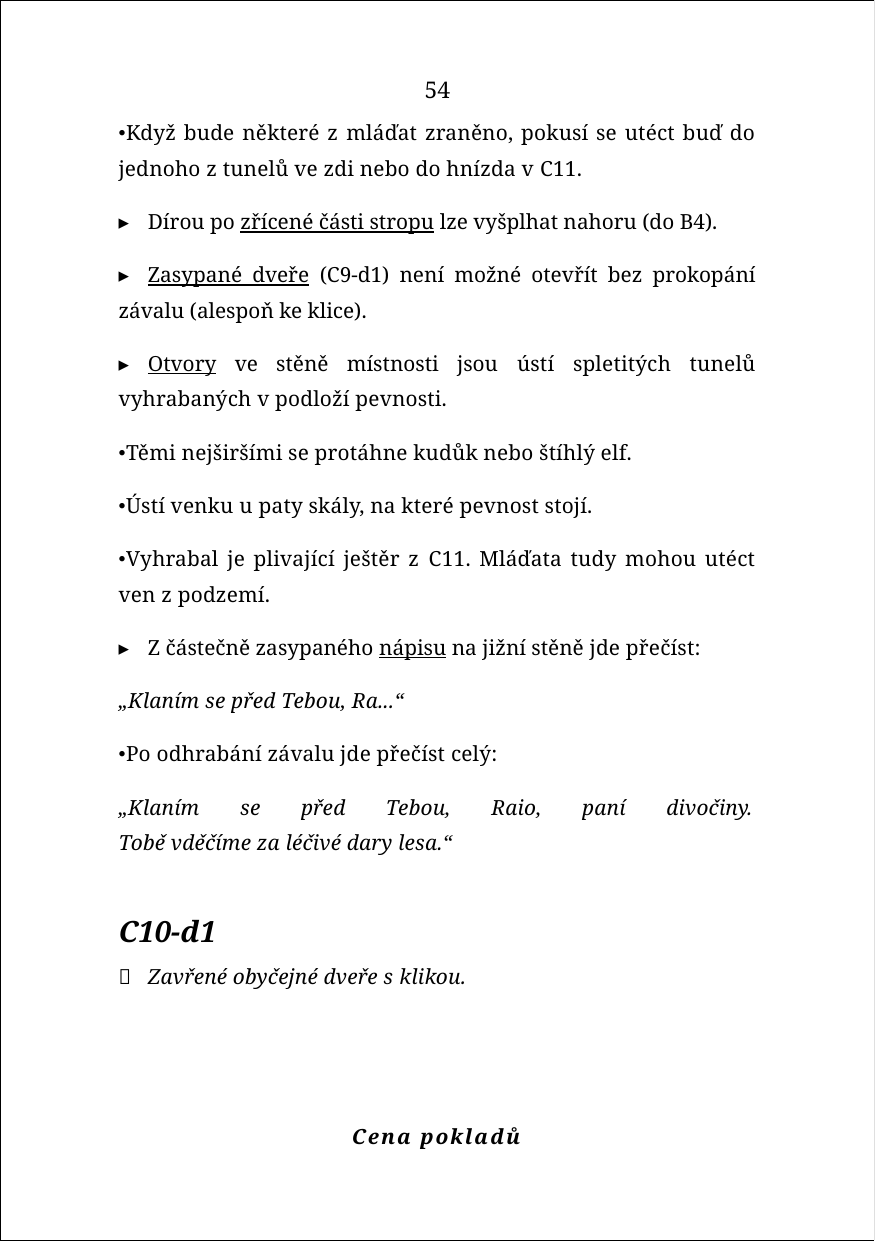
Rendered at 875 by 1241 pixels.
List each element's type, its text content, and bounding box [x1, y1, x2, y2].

list Po odhrabání závalu jde přečíst celý: [118, 739, 756, 768]
text ▸ Zasypané dveře (C9-d1) není možné otevřít bez prokopání závalu (alespoň ke klice). [118, 260, 756, 324]
subtitle C10-d1 [118, 911, 756, 951]
text ▸ Z⁠ částečně zasypaného nápisu na jižní stěně jde přečíst: [118, 633, 756, 661]
list Vyhrabal je plivající ještěr z⁠ C11. Mláďata tudy mohou utéct ven z⁠ podzemí. [118, 544, 756, 608]
text „Klaním se před Tebou, Ra...“ [118, 686, 756, 714]
list Když bude některé z⁠ mláďat zraněno, pokusí se utéct buď do jednoho z⁠ tunelů ve zdi nebo do hnízda v⁠ C11. [118, 118, 756, 182]
list Těmi nejširšími se protáhne kudůk nebo štíhlý elf. [118, 438, 756, 466]
list Ústí venku u⁠ paty skály, na které pevnost stojí. [118, 491, 756, 519]
text „Klaním se před Tebou, Raio, paní divočiny. Tobě vděčíme za léčivé dary lesa.“ [118, 793, 756, 857]
text 🚪 Zavřené obyčejné dveře s⁠ klikou. [118, 962, 756, 991]
text ▸ Dírou po zřícené části stropu lze vyšplhat nahoru (do B4). [118, 207, 756, 235]
text ▸ Otvory ve stěně místnosti jsou ústí spletitých tunelů vyhrabaných v⁠ podloží pevnosti. [118, 349, 756, 413]
